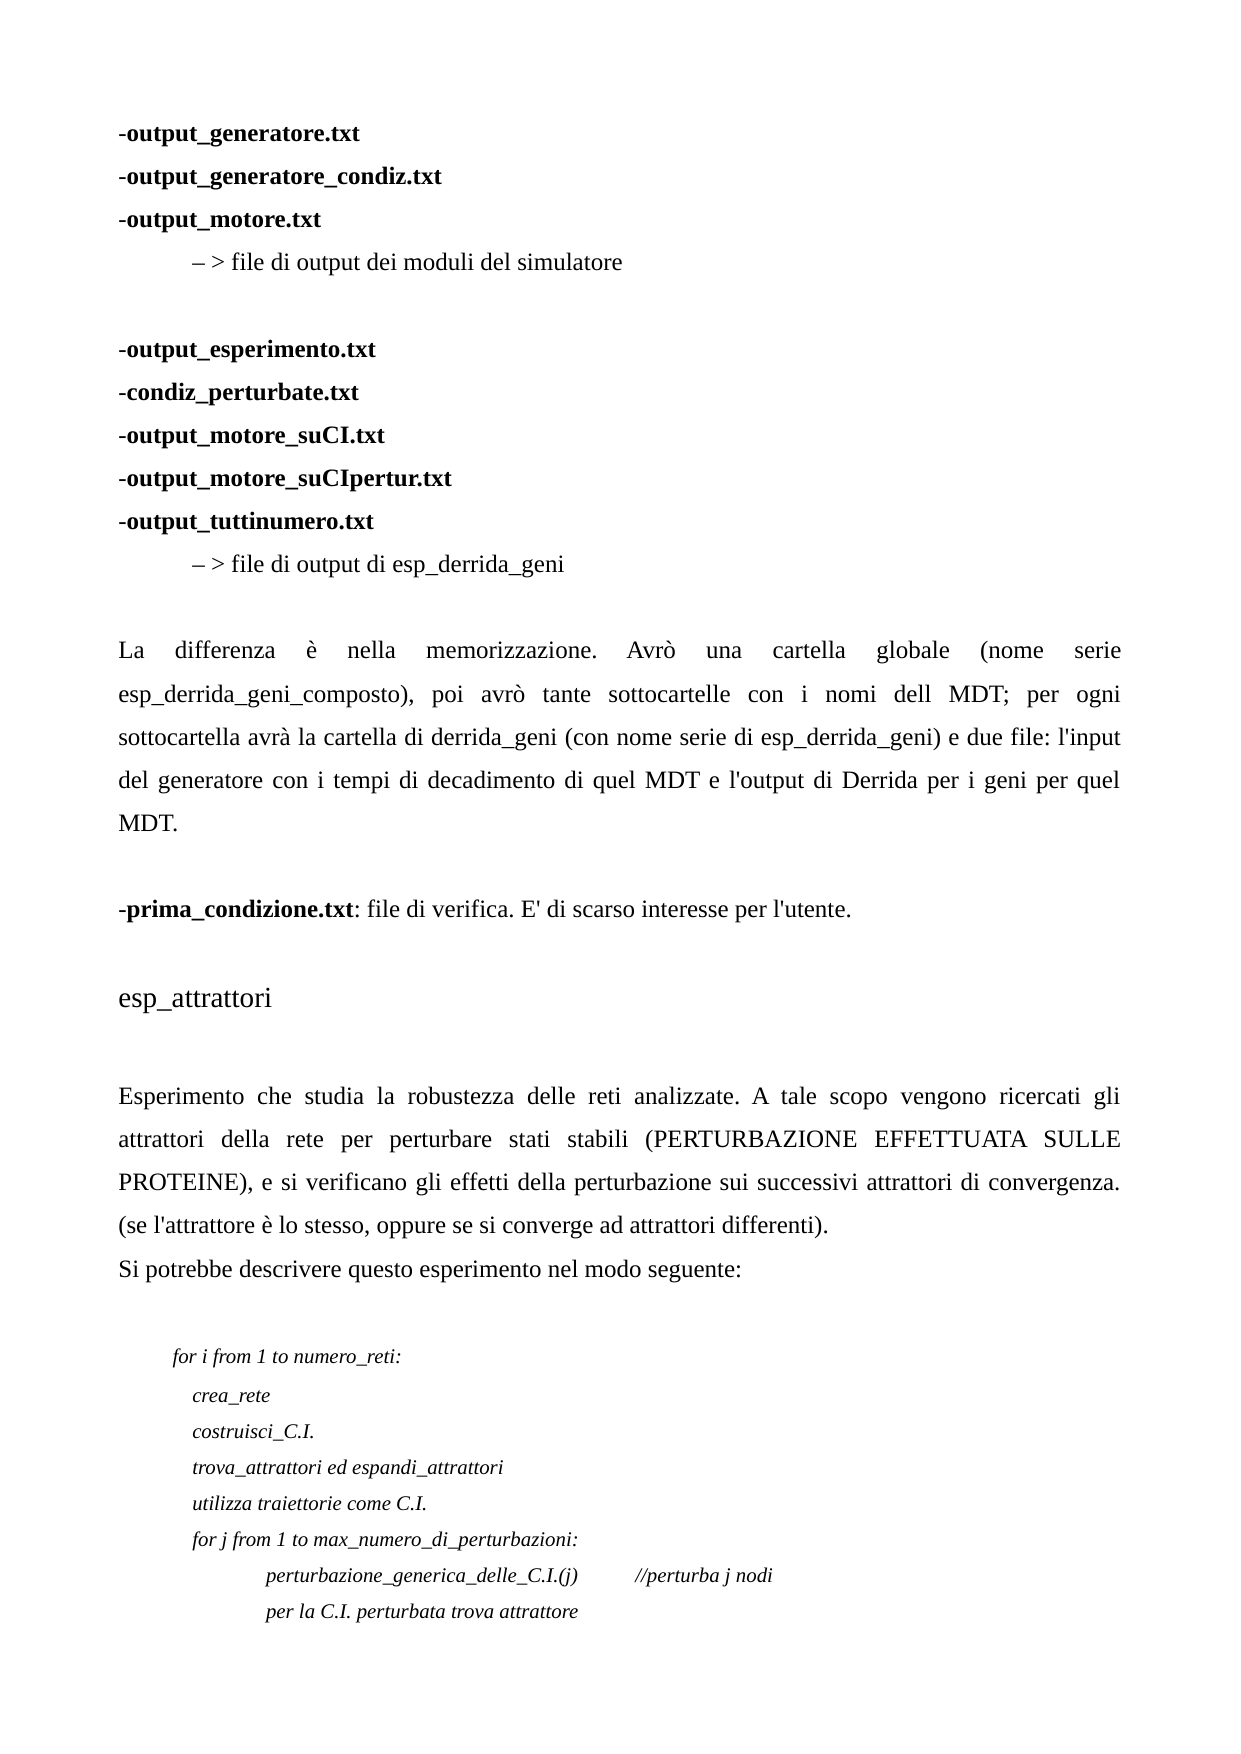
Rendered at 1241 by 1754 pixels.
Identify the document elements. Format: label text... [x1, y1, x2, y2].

text for i from 1 to numero_reti: [118, 1340, 1122, 1369]
text – > file di output dei moduli del simulatore [118, 247, 1122, 276]
text -output_generatore.txt [118, 118, 1122, 147]
text -output_motore_suCIpertur.txt [118, 463, 1122, 492]
text -prima_condizione.txt: file di verifica. E' di scarso interesse per l'utente. [118, 894, 1122, 923]
text perturbazione_generica_delle_C.I.(j) //perturba j nodi [118, 1563, 1122, 1587]
text -output_tuttinumero.txt [118, 506, 1122, 535]
text -condiz_perturbate.txt [118, 377, 1122, 406]
text Si potrebbe descrivere questo esperimento nel modo seguente: [118, 1254, 1122, 1282]
text esp_attrattori [118, 981, 1122, 1014]
text -output_motore.txt [118, 204, 1122, 233]
text trova_attrattori ed espandi_attrattori [118, 1455, 1122, 1479]
text per la C.I. perturbata trova attrattore [118, 1599, 1122, 1623]
text – > file di output di esp_derrida_geni [118, 549, 1122, 578]
text -output_motore_suCI.txt [118, 420, 1122, 449]
text costruisci_C.I. [118, 1419, 1122, 1443]
text La differenza è nella memorizzazione. Avrò una cartella globale (nome serie esp_derrida_geni_composto), poi avrò tante sottocartelle con i nomi dell MDT; per ogni sottocartella avrà la cartella di derrida_geni (con nome serie di esp_derrida_geni) e due file: l'input del generatore con i tempi di decadimento di quel MDT e l'output di Derrida per i geni per quel MDT. [118, 636, 1122, 837]
text Esperimento che studia la robustezza delle reti analizzate. A tale scopo vengono ricercati gli attrattori della rete per perturbare stati stabili (PERTURBAZIONE EFFETTUATA SULLE PROTEINE), e si verificano gli effetti della perturbazione sui successivi attrattori di convergenza. (se l'attrattore è lo stesso, oppure se si converge ad attrattori differenti). [118, 1081, 1122, 1239]
text crea_rete [118, 1383, 1122, 1407]
text -output_esperimento.txt [118, 334, 1122, 362]
text -output_generatore_condiz.txt [118, 161, 1122, 190]
text for j from 1 to max_numero_di_perturbazioni: [118, 1527, 1122, 1551]
text utilizza traiettorie come C.I. [118, 1491, 1122, 1515]
